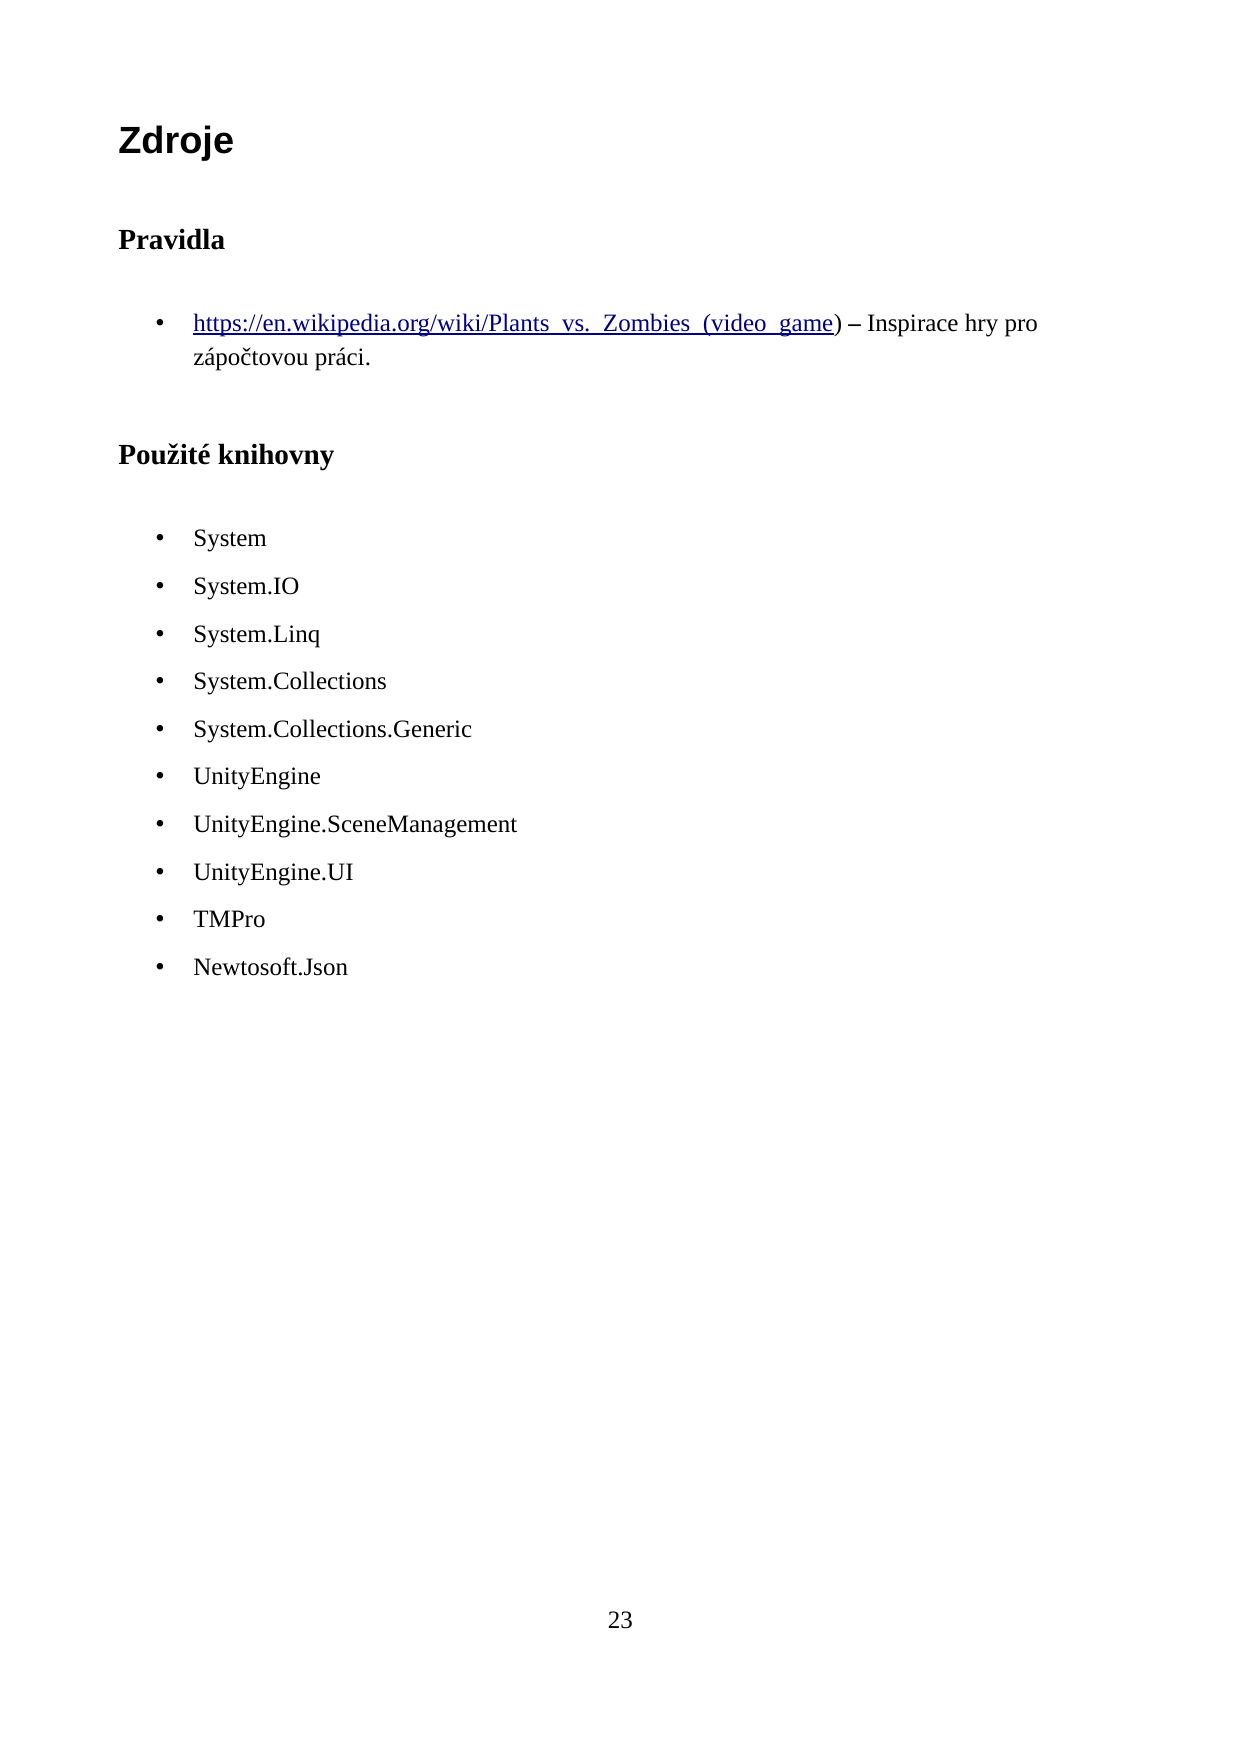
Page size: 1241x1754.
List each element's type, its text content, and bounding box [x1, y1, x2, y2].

subtitle Zdroje [118, 118, 1122, 162]
text 23 [118, 1606, 1122, 1634]
list https://en.wikipedia.org/wiki/Plants_vs._Zombies_(video_game) – Inspirace hry pro zápočtovou práci. [156, 308, 1122, 370]
subtitle Použité knihovny [118, 437, 1122, 470]
list System.Collections [156, 666, 1122, 695]
list System.Linq [156, 619, 1122, 647]
list UnityEngine.SceneManagement [156, 809, 1122, 838]
list UnityEngine [156, 761, 1122, 790]
list System [156, 523, 1122, 552]
subtitle Pravidla [118, 222, 1122, 255]
list TMPro [156, 904, 1122, 933]
list System.IO [156, 571, 1122, 600]
list System.Collections.Generic [156, 714, 1122, 743]
list Newtosoft.Json [156, 952, 1122, 981]
list UnityEngine.UI [156, 857, 1122, 885]
